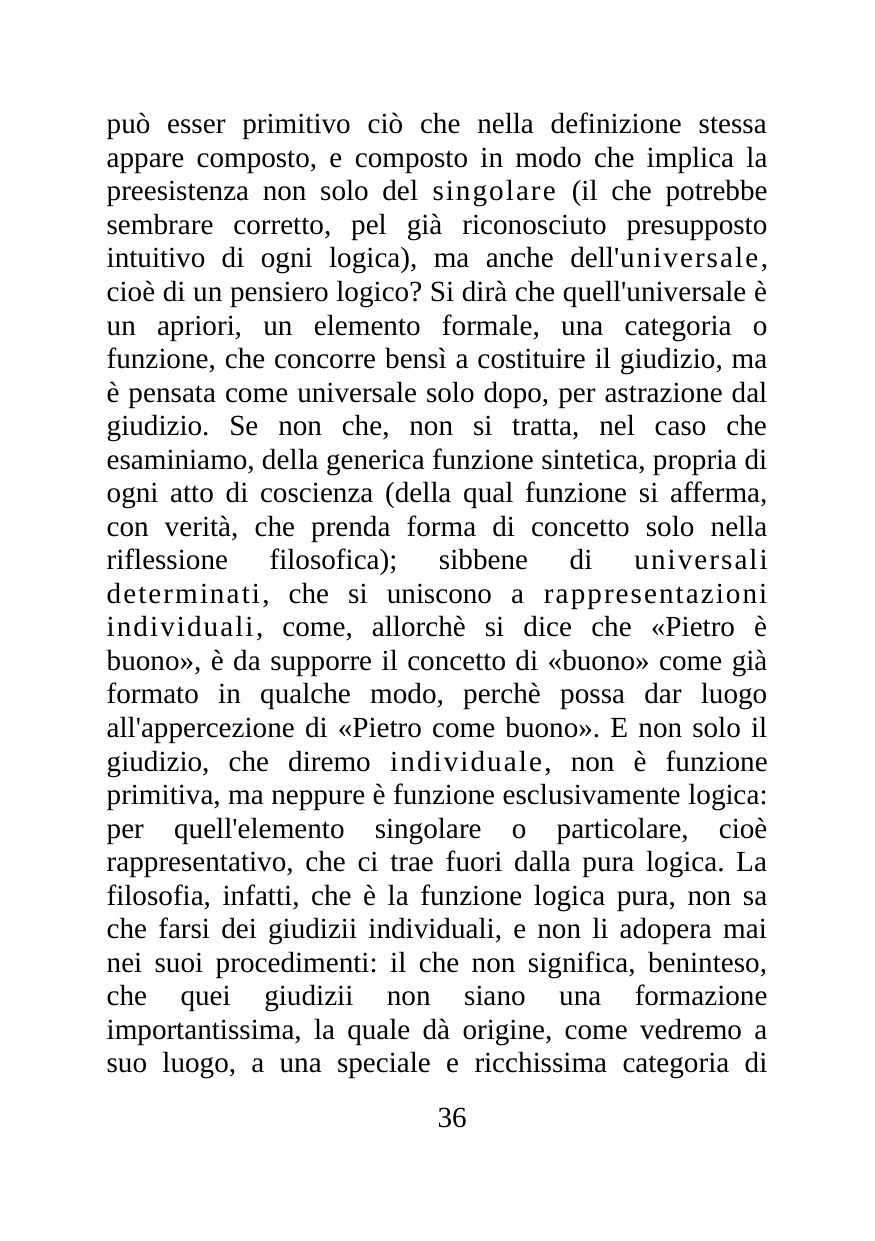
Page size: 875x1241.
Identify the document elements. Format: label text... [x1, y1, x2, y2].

text può esser primitivo ciò che nella definizione stessa appare composto, e composto in modo che implica la preesistenza non solo del singolare (il che potrebbe sembrare corretto, pel già riconosciuto presupposto intuitivo di ogni logica), ma anche dell'universale, cioè di un pensiero logico? Si dirà che quell'universale è un apriori, un elemento formale, una categoria o funzione, che concorre bensì a costituire il giudizio, ma è pensata come universale solo dopo, per astrazione dal giudizio. Se non che, non si tratta, nel caso che esaminiamo, della generica funzione sintetica, propria di ogni atto di coscienza (della qual funzione si afferma, con verità, che prenda forma di concetto solo nella riflessione filosofica); sibbene di universali determinati, che si uniscono a rappresentazioni individuali, come, allorchè si dice che «Pietro è buono», è da supporre il concetto di «buono» come già formato in qualche modo, perchè possa dar luogo all'appercezione di «Pietro come buono». E non solo il giudizio, che diremo individuale, non è funzione primitiva, ma neppure è funzione esclusivamente logica: per quell'elemento singolare o particolare, cioè rappresentativo, che ci trae fuori dalla pura logica. La filosofia, infatti, che è la funzione logica pura, non sa che farsi dei giudizii individuali, e non li adopera mai nei suoi procedimenti: il che non significa, beninteso, che quei giudizii non siano una formazione importantissima, la quale dà origine, come vedremo a suo luogo, a una speciale e ricchissima categoria di [106, 106, 768, 1079]
